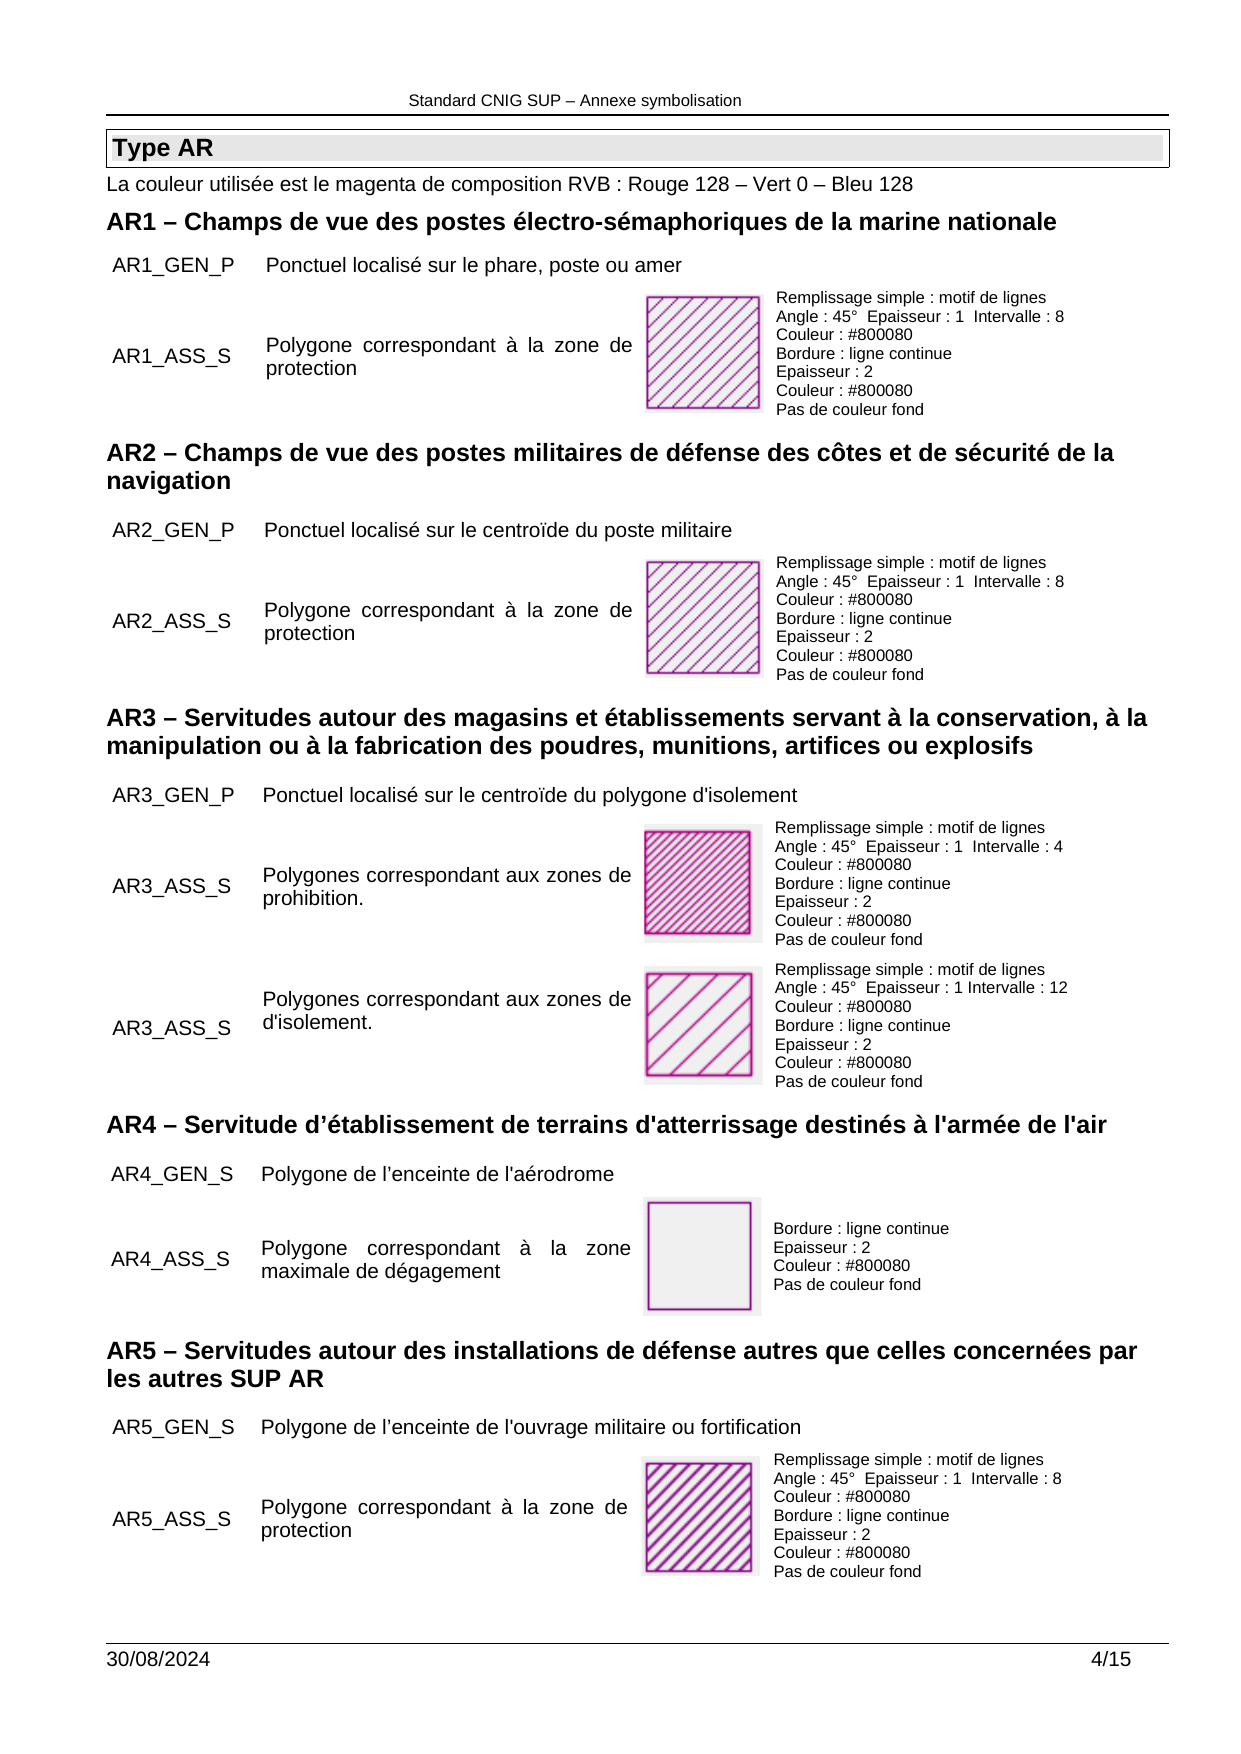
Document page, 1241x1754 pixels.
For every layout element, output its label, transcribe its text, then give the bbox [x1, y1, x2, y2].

table_header AR4_GEN_S [105, 1151, 255, 1192]
table_cell AR2_ASS_S [106, 548, 258, 689]
table_cell Polygones correspondant aux zones de d'isolement. [257, 955, 637, 1096]
table_cell Polygones correspondant aux zones de prohibition. [257, 813, 637, 954]
table_header AR3_GEN_P [106, 772, 257, 812]
table_cell AR5_ASS_S [106, 1445, 255, 1587]
text La couleur utilisée est le magenta de composition RVB : Rouge 128 – Vert 0 – Bleu 128 [106, 173, 1169, 196]
table_header AR1_GEN_P [106, 242, 260, 282]
subtitle AR4 – Servitude d’établissement de terrains d'atterrissage destinés à l'armée de l'air [106, 1111, 1169, 1139]
picture [643, 1197, 762, 1316]
table_cell [638, 955, 769, 1096]
subtitle AR2 – Champs de vue des postes militaires de défense des côtes et de sécurité de la navigation [106, 439, 1169, 495]
table_header [638, 1151, 1170, 1192]
table_cell [639, 548, 770, 689]
table_cell Remplissage simple : motif de lignes Angle : 45° Epaisseur : 1 Intervalle : 8 Couleur : #800080 Bordure : ligne continue Epaisseur : 2 Couleur : #800080 Pas de couleur fond [768, 1445, 1170, 1587]
table_cell Bordure : ligne continue Epaisseur : 2 Couleur : #800080 Pas de couleur fond [768, 1192, 1170, 1322]
table_header Polygone de l’enceinte de l'ouvrage militaire ou fortification [255, 1404, 1170, 1445]
table_cell AR3_ASS_S [106, 955, 257, 1096]
table_cell Remplissage simple : motif de lignes Angle : 45° Epaisseur : 1 Intervalle : 8 Couleur : #800080 Bordure : ligne continue Epaisseur : 2 Couleur : #800080 Pas de couleur fond [770, 283, 1170, 424]
picture [645, 294, 764, 413]
table_cell [639, 283, 770, 424]
table_cell Polygone correspondant à la zone de protection [258, 548, 639, 689]
table_cell Remplissage simple : motif de lignes Angle : 45° Epaisseur : 1 Intervalle : 12 Couleur : #800080 Bordure : ligne continue Epaisseur : 2 Couleur : #800080 Pas de couleur fond [769, 955, 1170, 1096]
table_cell AR3_ASS_S [106, 813, 257, 954]
table_header Ponctuel localisé sur le phare, poste ou amer [260, 242, 1170, 282]
subtitle AR5 – Servitudes autour des installations de défense autres que celles concernées par les autres SUP AR [106, 1337, 1169, 1392]
table_header Type AR [107, 130, 1169, 167]
picture [641, 1456, 761, 1576]
table_header Ponctuel localisé sur le centroïde du polygone d'isolement [257, 772, 1170, 812]
table_cell Remplissage simple : motif de lignes Angle : 45° Epaisseur : 1 Intervalle : 4 Couleur : #800080 Bordure : ligne continue Epaisseur : 2 Couleur : #800080 Pas de couleur fond [769, 813, 1170, 954]
table_cell [638, 1192, 767, 1322]
text AR1 – Champs de vue des postes électro-sémaphoriques de la marine nationale [106, 208, 1169, 236]
table_header Polygone de l’enceinte de l'aérodrome [255, 1151, 637, 1192]
picture [643, 824, 763, 943]
table_cell [638, 813, 769, 954]
table_header AR2_GEN_P [106, 507, 258, 547]
subtitle AR3 – Servitudes autour des magasins et établissements servant à la conservation, à la manipulation ou à la fabrication des poudres, munitions, artifices ou explosifs [106, 704, 1169, 760]
table_cell Polygone correspondant à la zone de protection [255, 1445, 634, 1587]
table_cell AR1_ASS_S [106, 283, 260, 424]
table_cell Remplissage simple : motif de lignes Angle : 45° Epaisseur : 1 Intervalle : 8 Couleur : #800080 Bordure : ligne continue Epaisseur : 2 Couleur : #800080 Pas de couleur fond [770, 548, 1170, 689]
table_header AR5_GEN_S [106, 1404, 255, 1445]
table_cell Polygone correspondant à la zone maximale de dégagement [255, 1192, 637, 1322]
table_cell AR4_ASS_S [105, 1192, 255, 1322]
picture [643, 966, 763, 1085]
picture [645, 559, 764, 678]
table_header Ponctuel localisé sur le centroïde du poste militaire [258, 507, 1170, 547]
table_cell [634, 1445, 767, 1587]
table_cell Polygone correspondant à la zone de protection [260, 283, 639, 424]
